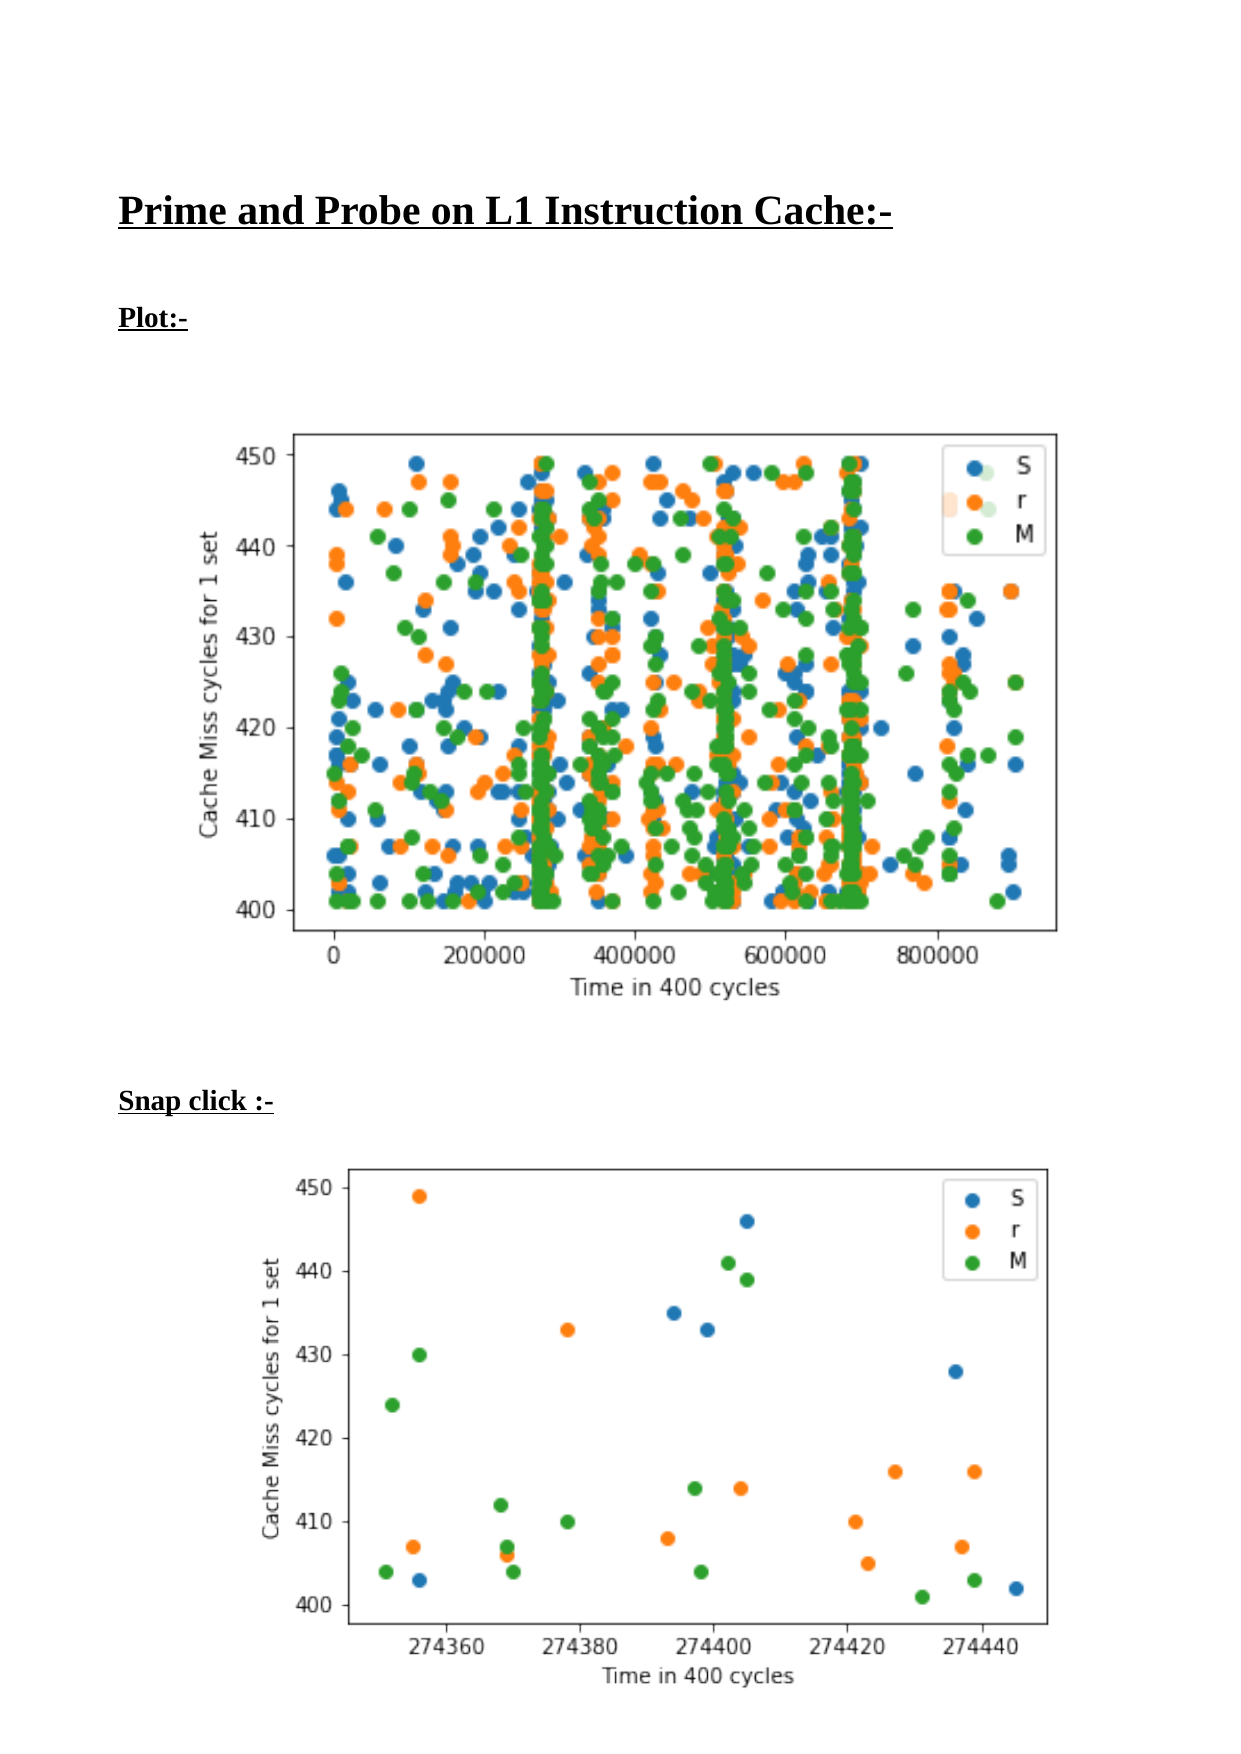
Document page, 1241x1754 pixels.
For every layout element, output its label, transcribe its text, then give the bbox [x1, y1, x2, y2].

text Plot:- [118, 300, 1122, 334]
text Prime and Probe on L1 Instruction Cache:- [118, 185, 1122, 233]
picture [186, 411, 1078, 1017]
text Snap click :- [118, 1083, 1122, 1117]
picture [250, 1148, 1068, 1703]
